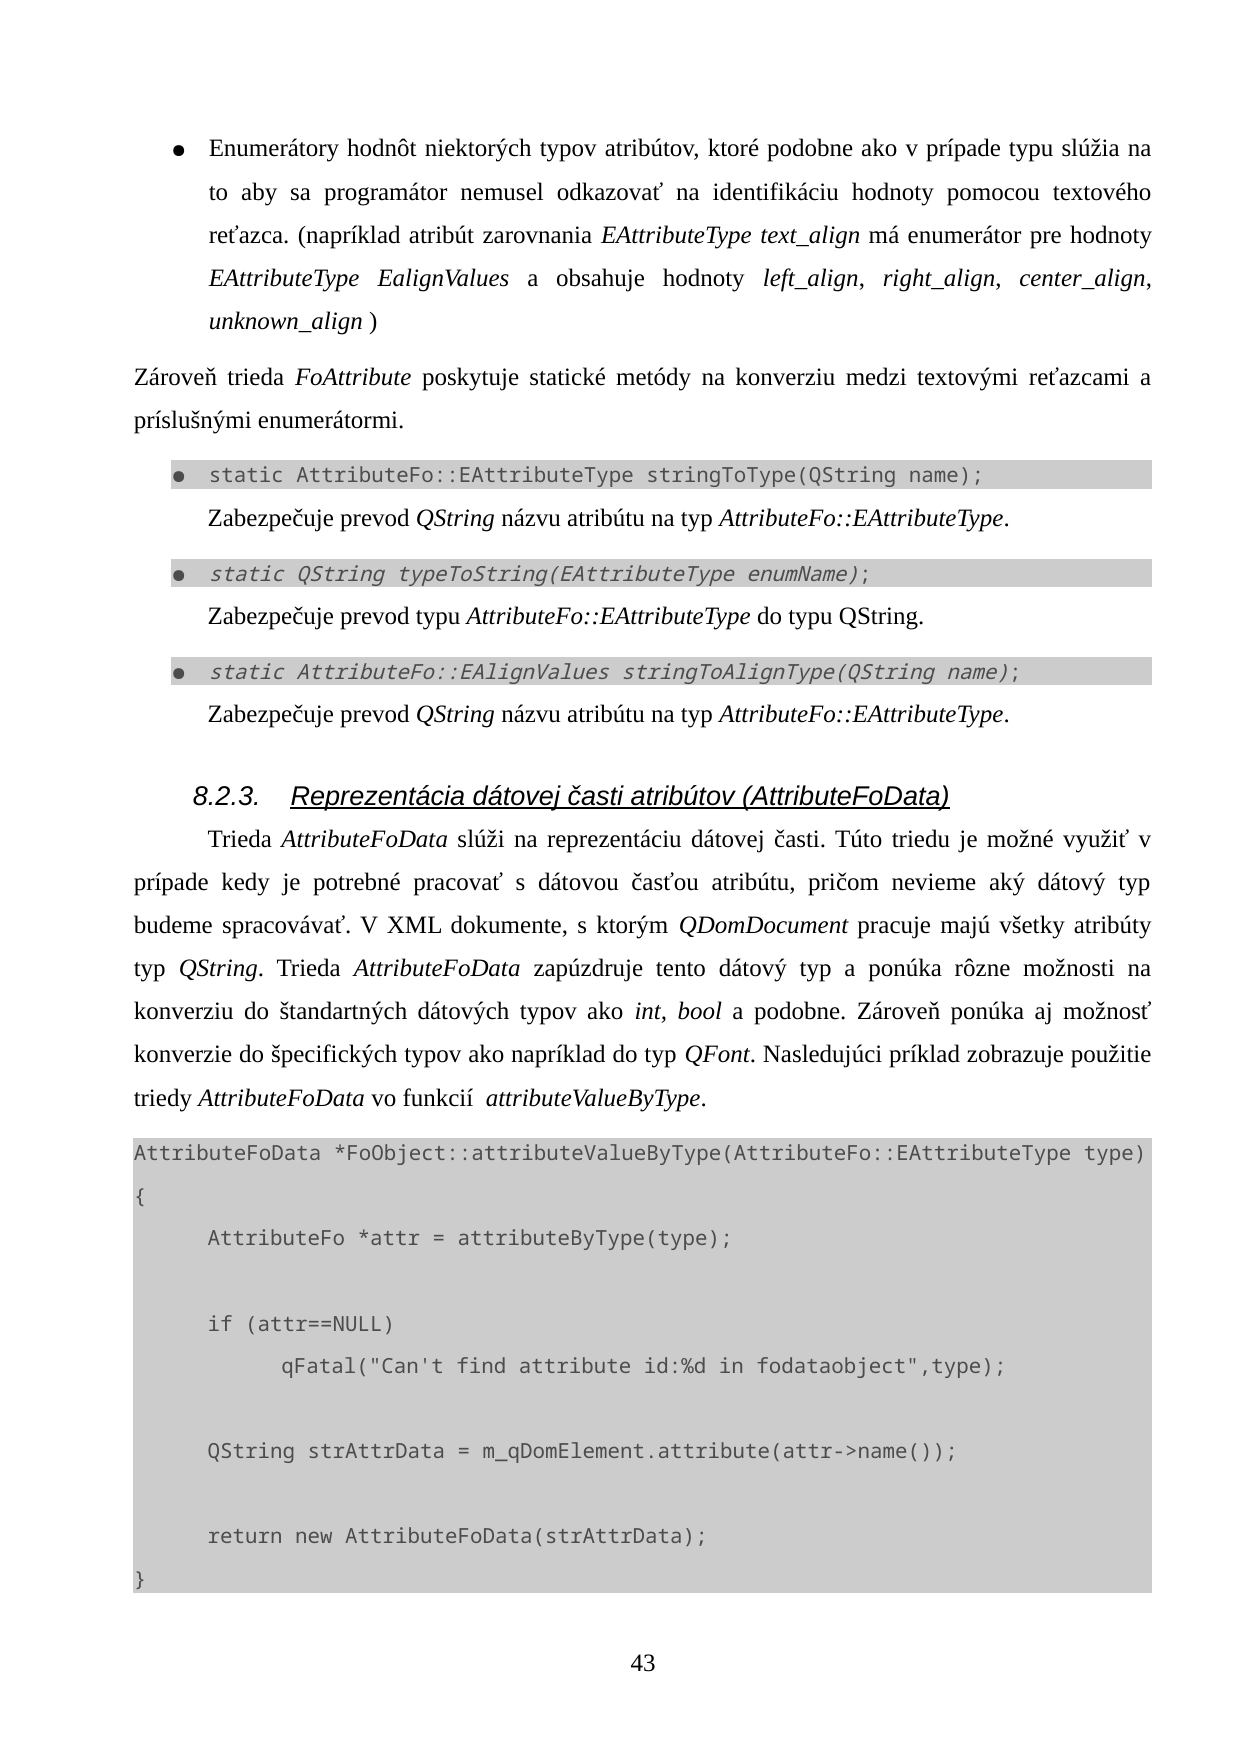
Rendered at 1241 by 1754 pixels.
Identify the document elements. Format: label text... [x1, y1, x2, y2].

subtitle Reprezentácia dátovej časti atribútov (AttributeFoData) [193, 780, 1152, 811]
text Zabezpečuje prevod QString názvu atribútu na typ AttributeFo::EAttributeType. [133, 503, 1152, 532]
list static QString typeToString(EAttributeType enumName); [171, 559, 1152, 587]
text Trieda AttributeFoData slúži na reprezentáciu dátovej časti. Túto triedu je možné využiť v prípade kedy je potrebné pracovať s dátovou časťou atribútu, pričom nevieme aký dátový typ budeme spracovávať. V XML dokumente, s ktorým QDomDocument pracuje majú všetky atribúty typ QString. Trieda AttributeFoData zapúzdruje tento dátový typ a ponúka rôzne možnosti na konverziu do štandartných dátových typov ako int, bool a podobne. Zároveň ponúka aj možnosť konverzie do špecifických typov ako napríklad do typ QFont. Nasledujúci príklad zobrazuje použitie triedy AttributeFoData vo funkcií attributeValueByType. [133, 824, 1152, 1111]
text } [133, 1564, 1152, 1593]
list static AttributeFo::EAlignValues stringToAlignType(QString name); [171, 657, 1152, 685]
text return new AttributeFoData(strAttrData); [133, 1522, 1152, 1550]
text Zabezpečuje prevod QString názvu atribútu na typ AttributeFo::EAttributeType. [133, 699, 1152, 728]
text { [133, 1181, 1152, 1209]
text qFatal("Can't find attribute id:%d in fodataobject",type); [133, 1351, 1152, 1380]
text AttributeFoData *FoObject::attributeValueByType(AttributeFo::EAttributeType type) [133, 1138, 1152, 1167]
text AttributeFo *attr = attributeByType(type); [133, 1223, 1152, 1252]
text Zároveň trieda FoAttribute poskytuje statické metódy na konverziu medzi textovými reťazcami a príslušnými enumerátormi. [133, 362, 1152, 433]
list Enumerátory hodnôt niektorých typov atribútov, ktoré podobne ako v prípade typu slúžia na to aby sa programátor nemusel odkazovať na identifikáciu hodnoty pomocou textového reťazca. (napríklad atribút zarovnania EAttributeType text_align má enumerátor pre hodnoty EAttributeType EalignValues a obsahuje hodnoty left_align, right_align, center_align, unknown_align ) [171, 133, 1152, 335]
text QString strAttrData = m_qDomElement.attribute(attr->name()); [133, 1436, 1152, 1465]
text Zabezpečuje prevod typu AttributeFo::EAttributeType do typu QString. [133, 601, 1152, 630]
text if (attr==NULL) [133, 1309, 1152, 1337]
list static AttributeFo::EAttributeType stringToType(QString name); [171, 460, 1152, 489]
